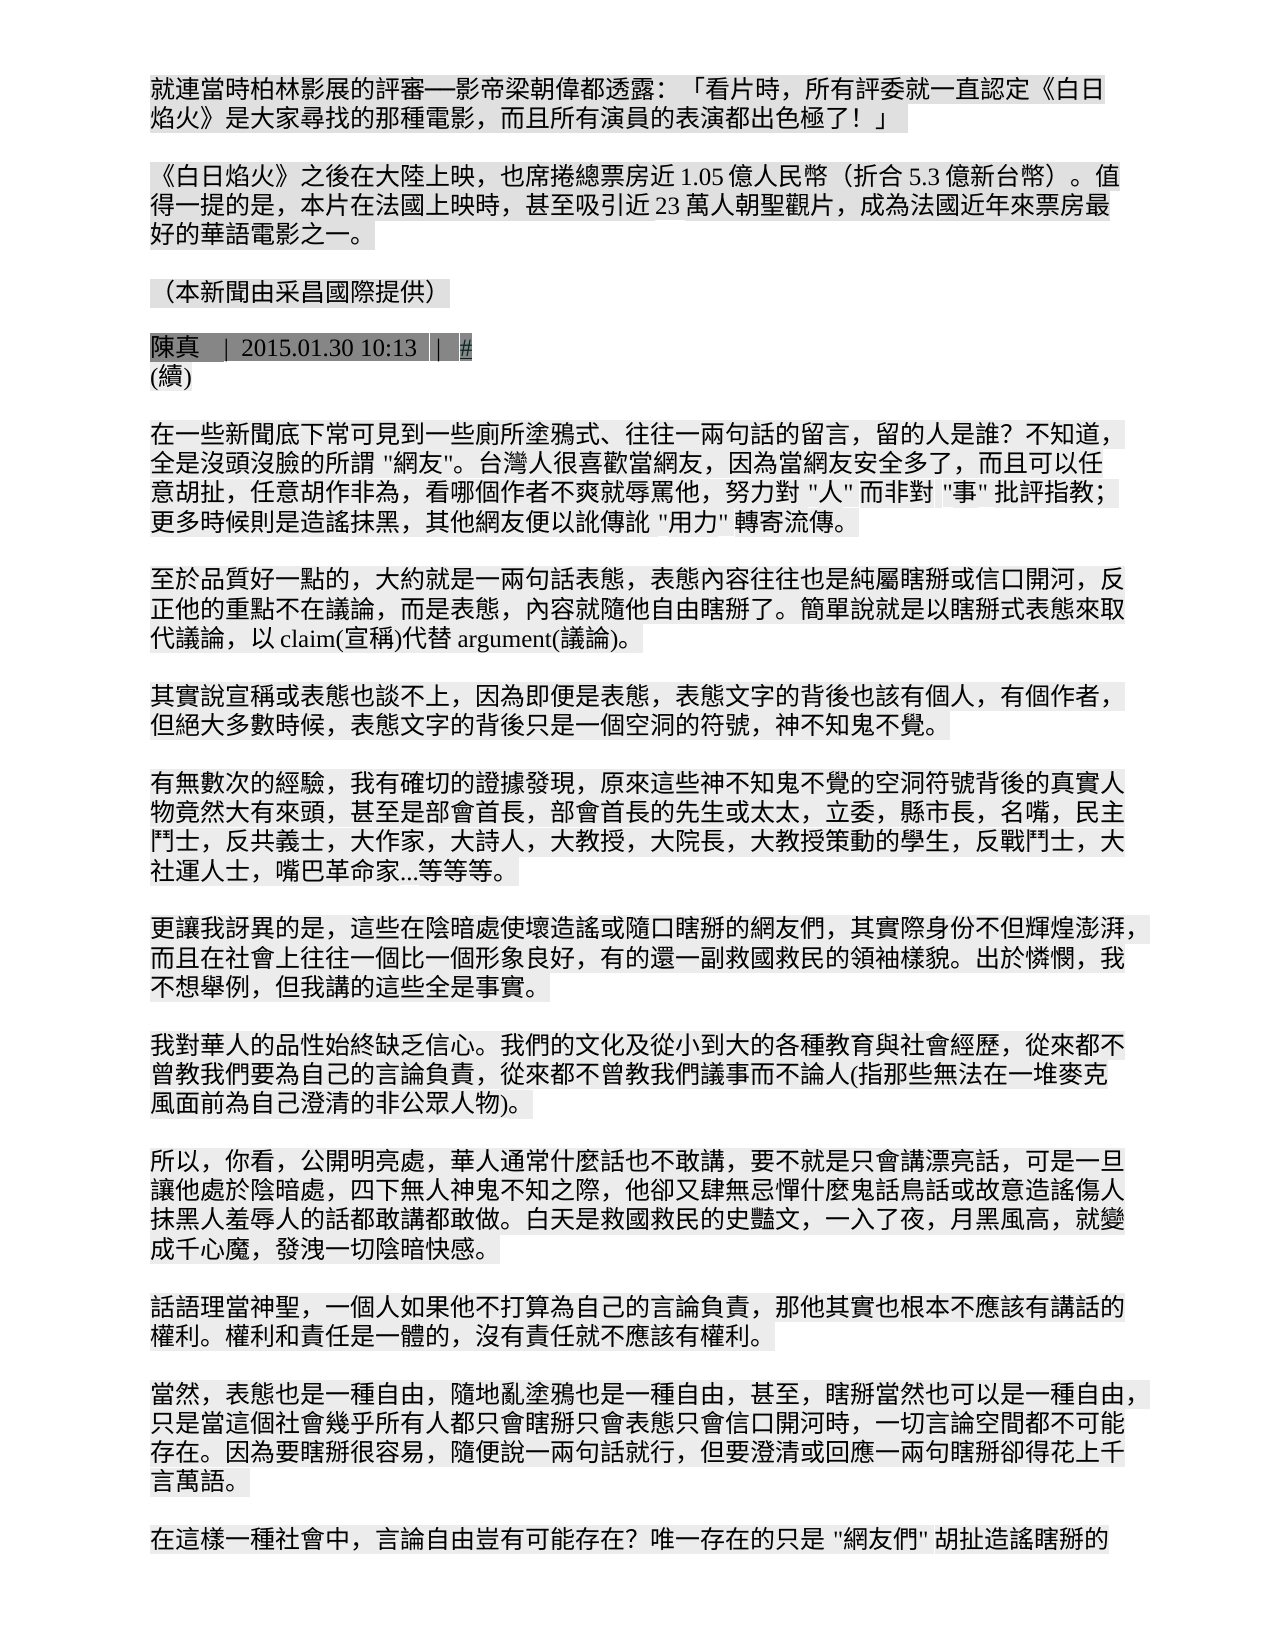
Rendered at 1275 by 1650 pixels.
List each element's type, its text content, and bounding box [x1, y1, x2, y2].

text 陳真 | 2015.01.30 10:13 | # [150, 333, 1125, 362]
text "推拿" 在台南演沒幾天竟然已經下片。原本期待的 "白日燄火" 今天開始上映，沒想到台南卻沒演，又得遠征高雄或台北。 對攝影有感覺的人，也許會喜歡 "推拿" 這位攝影師曾劍。 一些華人的好電影，例如侯孝賢的每一部片或是這部 "推拿" 及之前的 "頤和園" 等等，在法國很熱門，甚至安排在聖誕節檔期上映，在台灣卻小貓兩三隻，在南部甚至根本連上映都不可能。 反倒什麼陣頭還是角頭、板橋萬華或海角幾號幾把刀的，或是一堆好萊污無腦大片，卻總是萬人空巷，大排長龍。有時熱烈到還會變成一種問候語，人們遇到你就會問，"你有沒有去看哪部電影了呀？" 你若搖頭說沒看，人們還會叫你一定要去看，叫你不要只會念書只會工作，也要懂得娛樂，懂得藝術，懂得生活，懂得其它。 對此經常感覺很無言。老實說，面對這樣一種文化沙漠，已經足以構成揭竿起義的革命條件。人類歷史上永遠都是為了無謂的宗教之爭或政治利益衝突而砍砍殺殺，倒是從來沒有人為了爭取欣賞藝術的自由起來抗爭或革命。 在這島上，想好好看場電影實在極為困難，絕大多數好電影根本不會放映，更不用說其它各種藝術形式。所謂文創倒是滿天飛，無腦造作，如同兒戲。 陳真 ============ 《推拿》榮獲亞太電影大獎評審團大獎 今年金馬獎最佳影片等6項大獎最大贏家《推拿》（Blind Massage）日前（12/11）再傳捷報，榮獲第8屆亞太電影大獎（APSA）「評審團大獎」。 得與來自中國、俄羅斯、日本、韓國、土耳其、伊朗等亞太地區所有國家的入圍強片共同競爭，《推拿》此次再度交鋒《黃金時代》、《白日焰火》、《闖入者》依然拔得頭籌，並且擊敗今年坎城影展金棕櫚獎得主《冬日甦醒》實屬不易，這也是繼柏林影展銀熊獎後，再度贏得國際電影大獎。 婁燁導演的御用攝影師曾劍，前往澳洲領獎，感謝大會對藝術電影的支持。曾劍和婁燁導演多次合作，《推拿》是兩人合作的第四部電影，他樸實自然、沒有過多修飾的攝影，受到各界高度肯定。他代表劇組上台領獎發表感言：「如果整個電影產業失去了藝術電影，那電影也會因此變得暗淡無光！」 《推拿》日前於中國上映獲得極大好評，創下近6成的高滿座率勝過同檔新片。即使目前即將下片，仍然獲得中國各地藝術電影院的支持，將以每週六、日放映兩場模式，繼續長期放映一年。 海報日前推出即受到廣大迴響，該海報以「指紋」線條勾勒出若隱若現的眼睛，正是強調影片中「看不見的世界」。婁燁表示，這是他與原著小說作者畢飛宇想傳達的一個很重要的信息。 （本新聞由前景娛樂有限公司提供） -------------- 梁朝偉盛讚《白日焰火》：「演員出色」 台版結局跟大陸截然不同 《白日焰火》在國際間好評不斷，並獲各大影評及媒體盛讚，成為近年最受矚目的華語片之一。本片於第64屆柏林影展首映之後，隨即引發高度話題，不僅勢如破竹打敗各國強片，勇奪最高榮譽「金熊獎」最佳影片肯定，男主角廖凡也同時榮登銀熊獎「最佳男演員獎」寶座。 就連當時柏林影展的評審──影帝梁朝偉都透露：「看片時，所有評委就一直認定《白日焰火》是大家尋找的那種電影，而且所有演員的表演都出色極了！」 《白日焰火》之後在大陸上映，也席捲總票房近1.05億人民幣（折合5.3億新台幣）。值得一提的是，本片在法國上映時，甚至吸引近23萬人朝聖觀片，成為法國近年來票房最好的華語電影之一。 （本新聞由采昌國際提供） [150, 75, 1125, 308]
text (續) 在一些新聞底下常可見到一些廁所塗鴉式、往往一兩句話的留言，留的人是誰？不知道，全是沒頭沒臉的所謂 "網友"。台灣人很喜歡當網友，因為當網友安全多了，而且可以任意胡扯，任意胡作非為，看哪個作者不爽就辱罵他，努力對 "人" 而非對 "事" 批評指教；更多時候則是造謠抹黑，其他網友便以訛傳訛 "用力" 轉寄流傳。 至於品質好一點的，大約就是一兩句話表態，表態內容往往也是純屬瞎掰或信口開河，反正他的重點不在議論，而是表態，內容就隨他自由瞎掰了。簡單說就是以瞎掰式表態來取代議論，以claim(宣稱)代替argument(議論)。 其實說宣稱或表態也談不上，因為即便是表態，表態文字的背後也該有個人，有個作者，但絕大多數時候，表態文字的背後只是一個空洞的符號，神不知鬼不覺。 有無數次的經驗，我有確切的證據發現，原來這些神不知鬼不覺的空洞符號背後的真實人物竟然大有來頭，甚至是部會首長，部會首長的先生或太太，立委，縣市長，名嘴，民主鬥士，反共義士，大作家，大詩人，大教授，大院長，大教授策動的學生，反戰鬥士，大社運人士，嘴巴革命家...等等等。 更讓我訝異的是，這些在陰暗處使壞造謠或隨口瞎掰的網友們，其實際身份不但輝煌澎湃，而且在社會上往往一個比一個形象良好，有的還一副救國救民的領袖樣貌。出於憐憫，我不想舉例，但我講的這些全是事實。 我對華人的品性始終缺乏信心。我們的文化及從小到大的各種教育與社會經歷，從來都不曾教我們要為自己的言論負責，從來都不曾教我們議事而不論人(指那些無法在一堆麥克風面前為自己澄清的非公眾人物)。 所以，你看，公開明亮處，華人通常什麼話也不敢講，要不就是只會講漂亮話，可是一旦讓他處於陰暗處，四下無人神鬼不知之際，他卻又肆無忌憚什麼鬼話鳥話或故意造謠傷人抹黑人羞辱人的話都敢講都敢做。白天是救國救民的史豔文，一入了夜，月黑風高，就變成千心魔，發洩一切陰暗快感。 話語理當神聖，一個人如果他不打算為自己的言論負責，那他其實也根本不應該有講話的權利。權利和責任是一體的，沒有責任就不應該有權利。 當然，表態也是一種自由，隨地亂塗鴉也是一種自由，甚至，瞎掰當然也可以是一種自由，只是當這個社會幾乎所有人都只會瞎掰只會表態只會信口開河時，一切言論空間都不可能存在。因為要瞎掰很容易，隨便說一兩句話就行，但要澄清或回應一兩句瞎掰卻得花上千言萬語。 在這樣一種社會中，言論自由豈有可能存在？唯一存在的只是 "網友們" 胡扯造謠瞎掰的 "自由"。當你站到明亮處，打算跟 "網友們" 討論，你只會淪個萬箭穿心滿身是傷的下場。就算你寧願當祭品，跳火坑，事實上也無濟於事，因為言論自由或 "議論空間" 是一種公眾概念，是由眾人所撐起的一片 "自由空間"，不是由一二人所撐起。 一個社會幾乎完完全全沒有這樣一種空間，說什麼民主進步，純屬自欺欺人，連個 "民" 都沒有，有的只是 "網友"，哪來主？連個議論的理性空間都絲毫不存在，存在的只是某種顏色的旗幟下的無數表態，哪來民意或輿論？所謂民意，其實就是主流媒體的意志，它每天餵大家什麼飼料，大家一概照單全收，吃什麼就拉出什麼。 這陣子天天都是柯大帥，言行可笑荒唐到爆，宛若土皇帝，為所欲為，非常不可思議，但人們卻趨之若騖，甘之如飴，仰慕得要命，充滿快感；連他去看動物園漏掉哪種動物沒看，也能變成熱門新聞。 昨晚看診，醫院大廳也是一陣人聲鼎沸，我在十公尺外的診間都能聽見電視上尖銳高亢歇斯底理的新聞報導，說柯大帥逛動物園如何如何。 這社會真的是瘋了，壞了，很可能沒救了。我倒也沒打算救它，只是身在其中，飽受虐待折磨，覺得很痛苦，很不可思議。許多時候我常會想，我是不是在做夢？怎麼世界上會有這種社會？難道大家都不想要有個好生活？不想讓下一代有個正常良善的文明生活環境了嗎？打算一直這樣瘋狂爽快下去，求一種速食快感而不謀長遠？ [150, 362, 1125, 1554]
